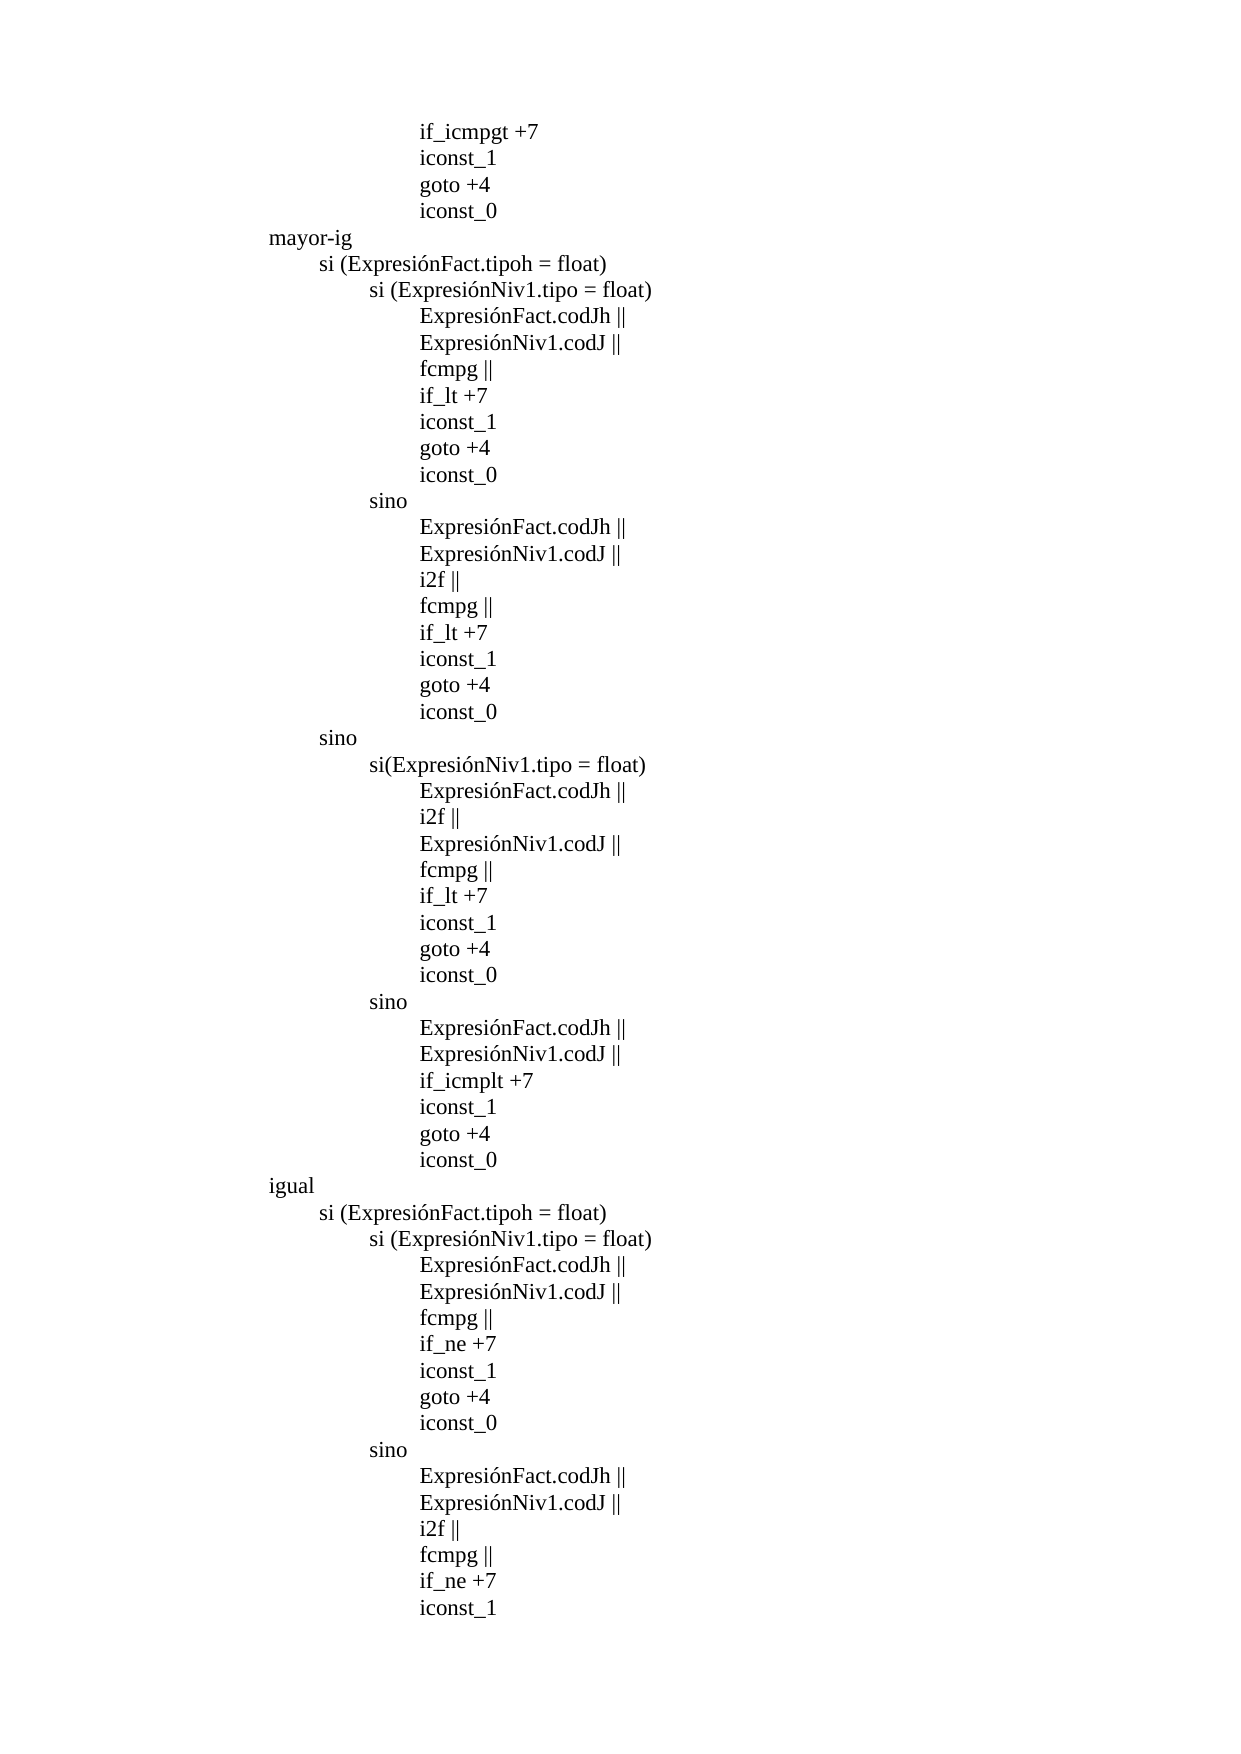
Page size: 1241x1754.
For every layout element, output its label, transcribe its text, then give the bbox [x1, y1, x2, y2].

text goto +4 [118, 434, 1122, 461]
text ExpresiónNiv1.codJ || [118, 1278, 1122, 1304]
text goto +4 [118, 171, 1122, 197]
text si(ExpresiónNiv1.tipo = float) [118, 751, 1122, 777]
text si (ExpresiónFact.tipoh = float) [118, 1199, 1122, 1225]
text sino [118, 487, 1122, 513]
text ExpresiónFact.codJh || [118, 1462, 1122, 1488]
text iconst_0 [118, 1409, 1122, 1436]
text iconst_1 [118, 1093, 1122, 1119]
text iconst_0 [118, 698, 1122, 724]
text iconst_1 [118, 144, 1122, 171]
text igual [118, 1172, 1122, 1199]
text si (ExpresiónNiv1.tipo = float) [118, 1225, 1122, 1251]
text si (ExpresiónNiv1.tipo = float) [118, 276, 1122, 303]
text ExpresiónNiv1.codJ || [118, 1041, 1122, 1067]
text fcmpg || [118, 1541, 1122, 1568]
text mayor-ig [118, 223, 1122, 250]
text ExpresiónFact.codJh || [118, 1251, 1122, 1278]
text iconst_0 [118, 961, 1122, 988]
text i2f || [118, 1515, 1122, 1541]
text sino [118, 724, 1122, 751]
text i2f || [118, 566, 1122, 592]
text iconst_0 [118, 1146, 1122, 1172]
text ExpresiónNiv1.codJ || [118, 540, 1122, 566]
text ExpresiónNiv1.codJ || [118, 1488, 1122, 1515]
text if_lt +7 [118, 382, 1122, 408]
text fcmpg || [118, 355, 1122, 382]
text sino [118, 1436, 1122, 1462]
text goto +4 [118, 1119, 1122, 1146]
text iconst_1 [118, 645, 1122, 672]
text if_lt +7 [118, 882, 1122, 909]
text iconst_1 [118, 408, 1122, 434]
text goto +4 [118, 1383, 1122, 1409]
text ExpresiónFact.codJh || [118, 513, 1122, 540]
text ExpresiónFact.codJh || [118, 303, 1122, 329]
text goto +4 [118, 935, 1122, 961]
text fcmpg || [118, 856, 1122, 882]
text fcmpg || [118, 592, 1122, 619]
text ExpresiónFact.codJh || [118, 1014, 1122, 1041]
text iconst_0 [118, 197, 1122, 223]
text if_ne +7 [118, 1568, 1122, 1594]
text sino [118, 988, 1122, 1014]
text if_lt +7 [118, 619, 1122, 645]
text i2f || [118, 803, 1122, 830]
text goto +4 [118, 672, 1122, 698]
text if_ne +7 [118, 1330, 1122, 1357]
text ExpresiónNiv1.codJ || [118, 329, 1122, 355]
text ExpresiónNiv1.codJ || [118, 830, 1122, 856]
text iconst_1 [118, 1357, 1122, 1383]
text iconst_1 [118, 1594, 1122, 1620]
text if_icmplt +7 [118, 1067, 1122, 1093]
text if_icmpgt +7 [118, 118, 1122, 144]
text ExpresiónFact.codJh || [118, 777, 1122, 803]
text iconst_0 [118, 461, 1122, 487]
text iconst_1 [118, 909, 1122, 935]
text fcmpg || [118, 1304, 1122, 1330]
text si (ExpresiónFact.tipoh = float) [118, 250, 1122, 276]
